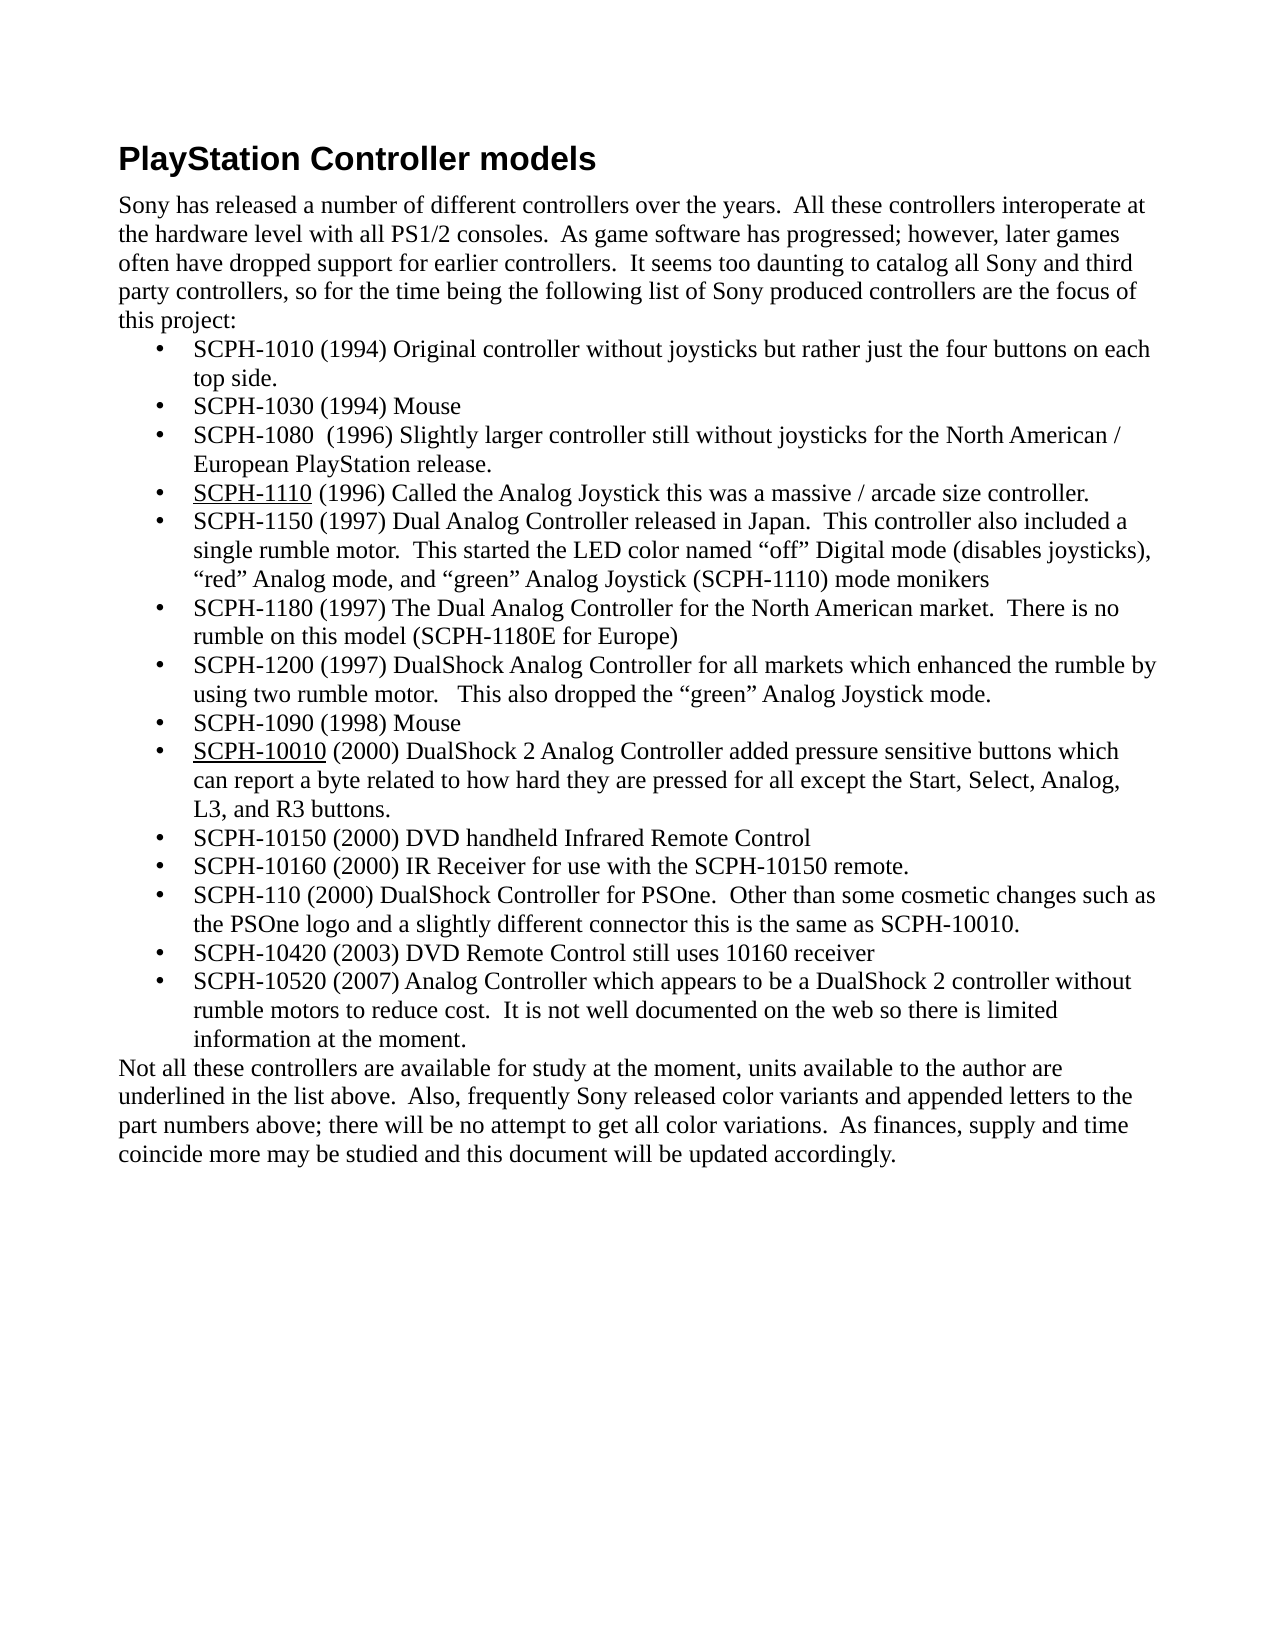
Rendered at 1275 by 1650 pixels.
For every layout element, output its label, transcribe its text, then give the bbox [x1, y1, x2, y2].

text Not all these controllers are available for study at the moment, units available to the author are underlined in the list above. Also, frequently Sony released color variants and appended letters to the part numbers above; there will be no attempt to get all color variations. As finances, supply and time coincide more may be studied and this document will be updated accordingly. [118, 1053, 1157, 1168]
list SCPH-10420 (2003) DVD Remote Control still uses 10160 receiver [156, 938, 1157, 966]
list SCPH-10150 (2000) DVD handheld Infrared Remote Control [156, 823, 1157, 851]
text Sony has released a number of different controllers over the years. All these controllers interoperate at the hardware level with all PS1/2 consoles. As game software has progressed; however, later games often have dropped support for earlier controllers. It seems too daunting to catalog all Sony and third party controllers, so for the time being the following list of Sony produced controllers are the focus of this project: [118, 190, 1157, 334]
list SCPH-1090 (1998) Mouse [156, 708, 1157, 736]
list SCPH-10160 (2000) IR Receiver for use with the SCPH-10150 remote. [156, 851, 1157, 880]
list SCPH-1200 (1997) DualShock Analog Controller for all markets which enhanced the rumble by using two rumble motor. This also dropped the “green” Analog Joystick mode. [156, 650, 1157, 708]
list SCPH-1180 (1997) The Dual Analog Controller for the North American market. There is no rumble on this model (SCPH-1180E for Europe) [156, 593, 1157, 650]
subtitle PlayStation Controller models [118, 139, 1157, 178]
list SCPH-10010 (2000) DualShock 2 Analog Controller added pressure sensitive buttons which can report a byte related to how hard they are pressed for all except the Start, Select, Analog, L3, and R3 buttons. [156, 736, 1157, 823]
list SCPH-1030 (1994) Mouse [156, 391, 1157, 420]
list SCPH-110 (2000) DualShock Controller for PSOne. Other than some cosmetic changes such as the PSOne logo and a slightly different connector this is the same as SCPH-10010. [156, 880, 1157, 938]
list SCPH-1010 (1994) Original controller without joysticks but rather just the four buttons on each top side. [156, 334, 1157, 391]
list SCPH-1080 (1996) Slightly larger controller still without joysticks for the North American / European PlayStation release. [156, 420, 1157, 478]
list SCPH-1150 (1997) Dual Analog Controller released in Japan. This controller also included a single rumble motor. This started the LED color named “off” Digital mode (disables joysticks), “red” Analog mode, and “green” Analog Joystick (SCPH-1110) mode monikers [156, 506, 1157, 593]
list SCPH-1110 (1996) Called the Analog Joystick this was a massive / arcade size controller. [156, 478, 1157, 506]
list SCPH-10520 (2007) Analog Controller which appears to be a DualShock 2 controller without rumble motors to reduce cost. It is not well documented on the web so there is limited information at the moment. [156, 966, 1157, 1053]
